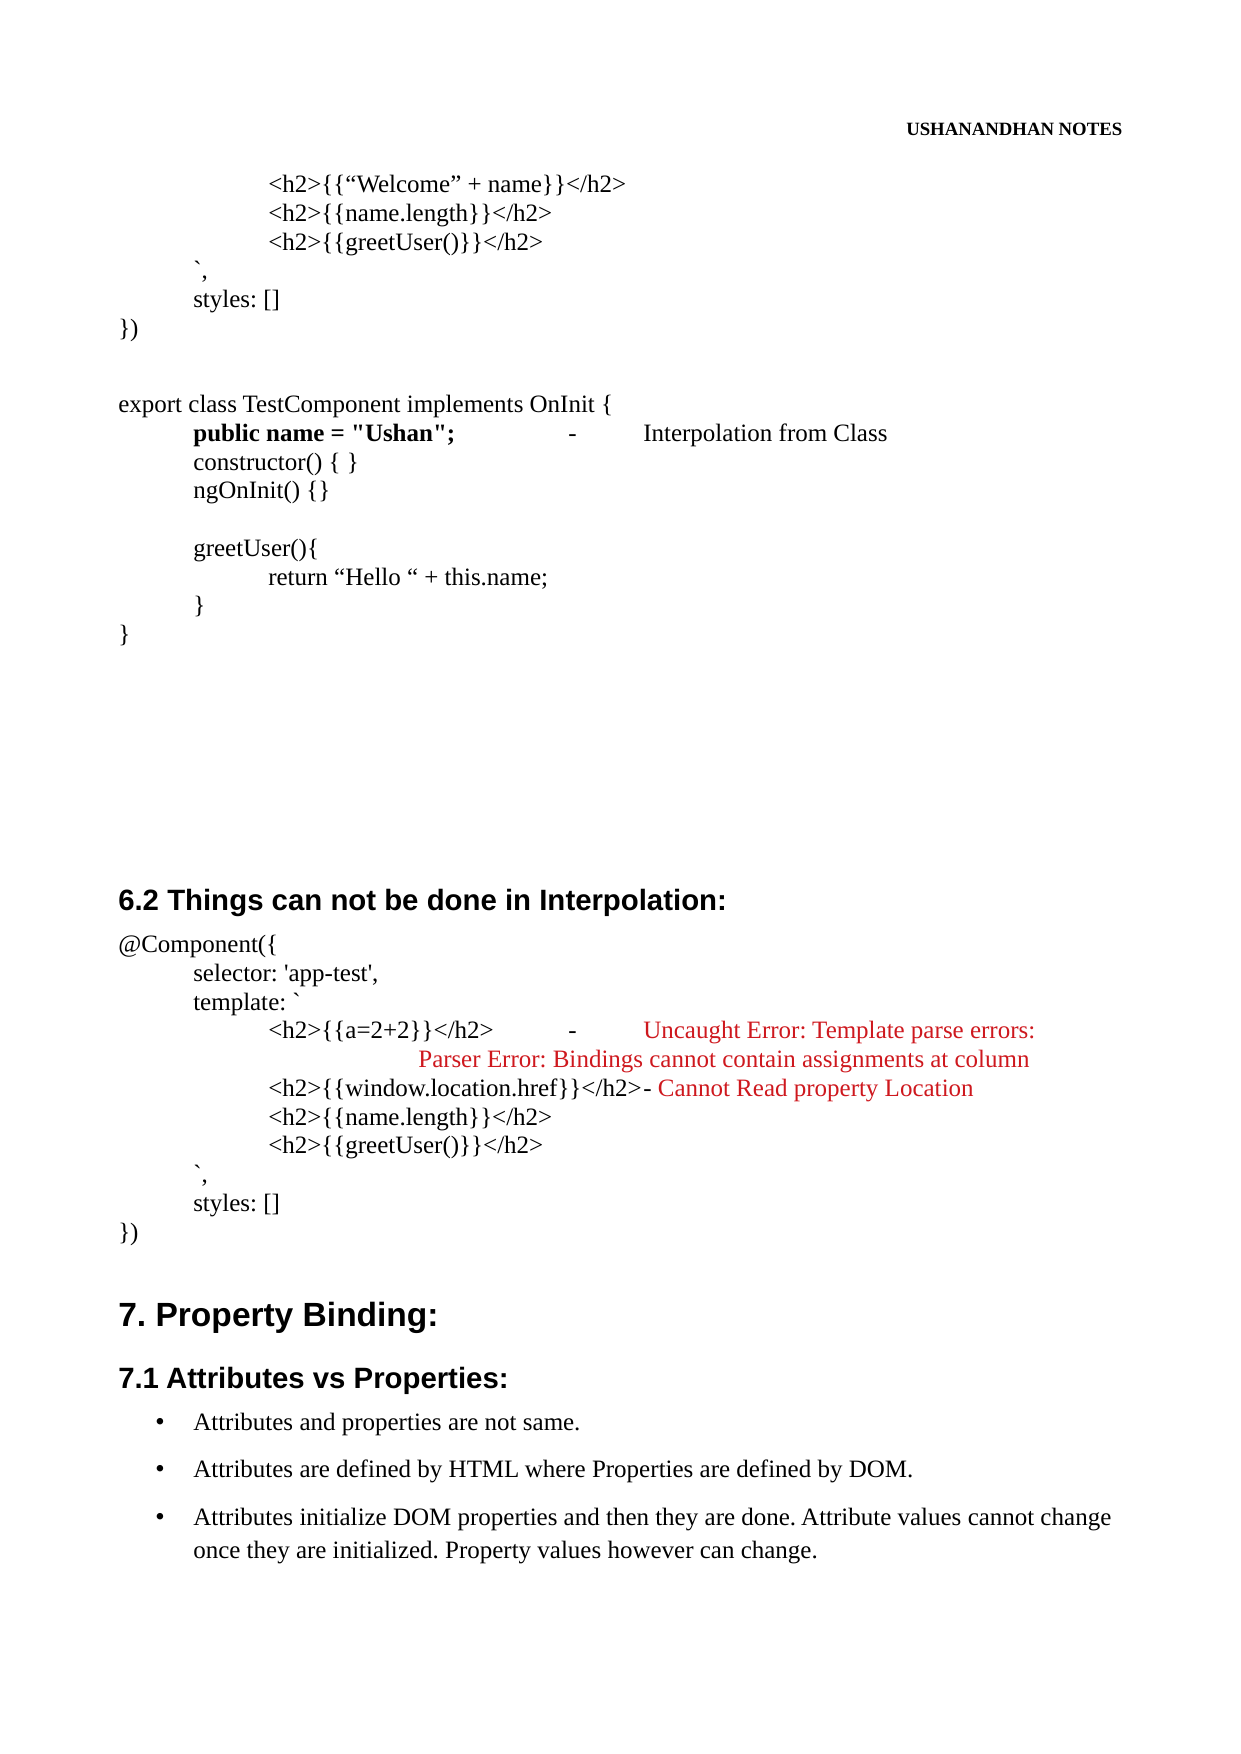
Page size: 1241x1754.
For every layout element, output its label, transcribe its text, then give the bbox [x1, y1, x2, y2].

text Parser Error: Bindings cannot contain assignments at column [118, 1044, 1122, 1073]
text return “Hello “ + this.name; [118, 562, 1122, 591]
text `, [118, 1159, 1122, 1188]
text }) [118, 1217, 1122, 1245]
text }) [118, 313, 1122, 342]
subtitle 7. Property Binding: [118, 1295, 1122, 1333]
subtitle 7.1 Attributes vs Properties: [118, 1361, 1122, 1394]
text } [118, 619, 1122, 648]
text } [118, 591, 1122, 619]
text <h2>{{a=2+2}}</h2> - Uncaught Error: Template parse errors: [118, 1015, 1122, 1044]
text <h2>{{greetUser()}}</h2> [118, 1130, 1122, 1159]
text <h2>{{name.length}}</h2> [118, 1102, 1122, 1130]
text public name = "Ushan"; - Interpolation from Class [118, 418, 1122, 447]
text <h2>{{greetUser()}}</h2> [118, 227, 1122, 255]
text <h2>{{name.length}}</h2> [118, 198, 1122, 227]
text greetUser(){ [118, 533, 1122, 562]
subtitle 6.2 Things can not be done in Interpolation: [118, 883, 1122, 917]
text export class TestComponent implements OnInit { [118, 389, 1122, 418]
text selector: 'app-test', [118, 958, 1122, 987]
text ngOnInit() {} [118, 476, 1122, 504]
text template: ` [118, 987, 1122, 1015]
text styles: [] [118, 1188, 1122, 1217]
list Attributes and properties are not same. [156, 1407, 1122, 1436]
text `, [118, 255, 1122, 284]
list Attributes are defined by HTML where Properties are defined by DOM. [156, 1454, 1122, 1483]
text @Component({ [118, 929, 1122, 958]
text styles: [] [118, 284, 1122, 313]
text constructor() { } [118, 447, 1122, 476]
text <h2>{{window.location.href}}</h2> - Cannot Read property Location [118, 1073, 1122, 1102]
list Attributes initialize DOM properties and then they are done. Attribute values cannot change once they are initialized. Property values however can change. [156, 1502, 1122, 1564]
text <h2>{{“Welcome” + name}}</h2> [118, 169, 1122, 198]
